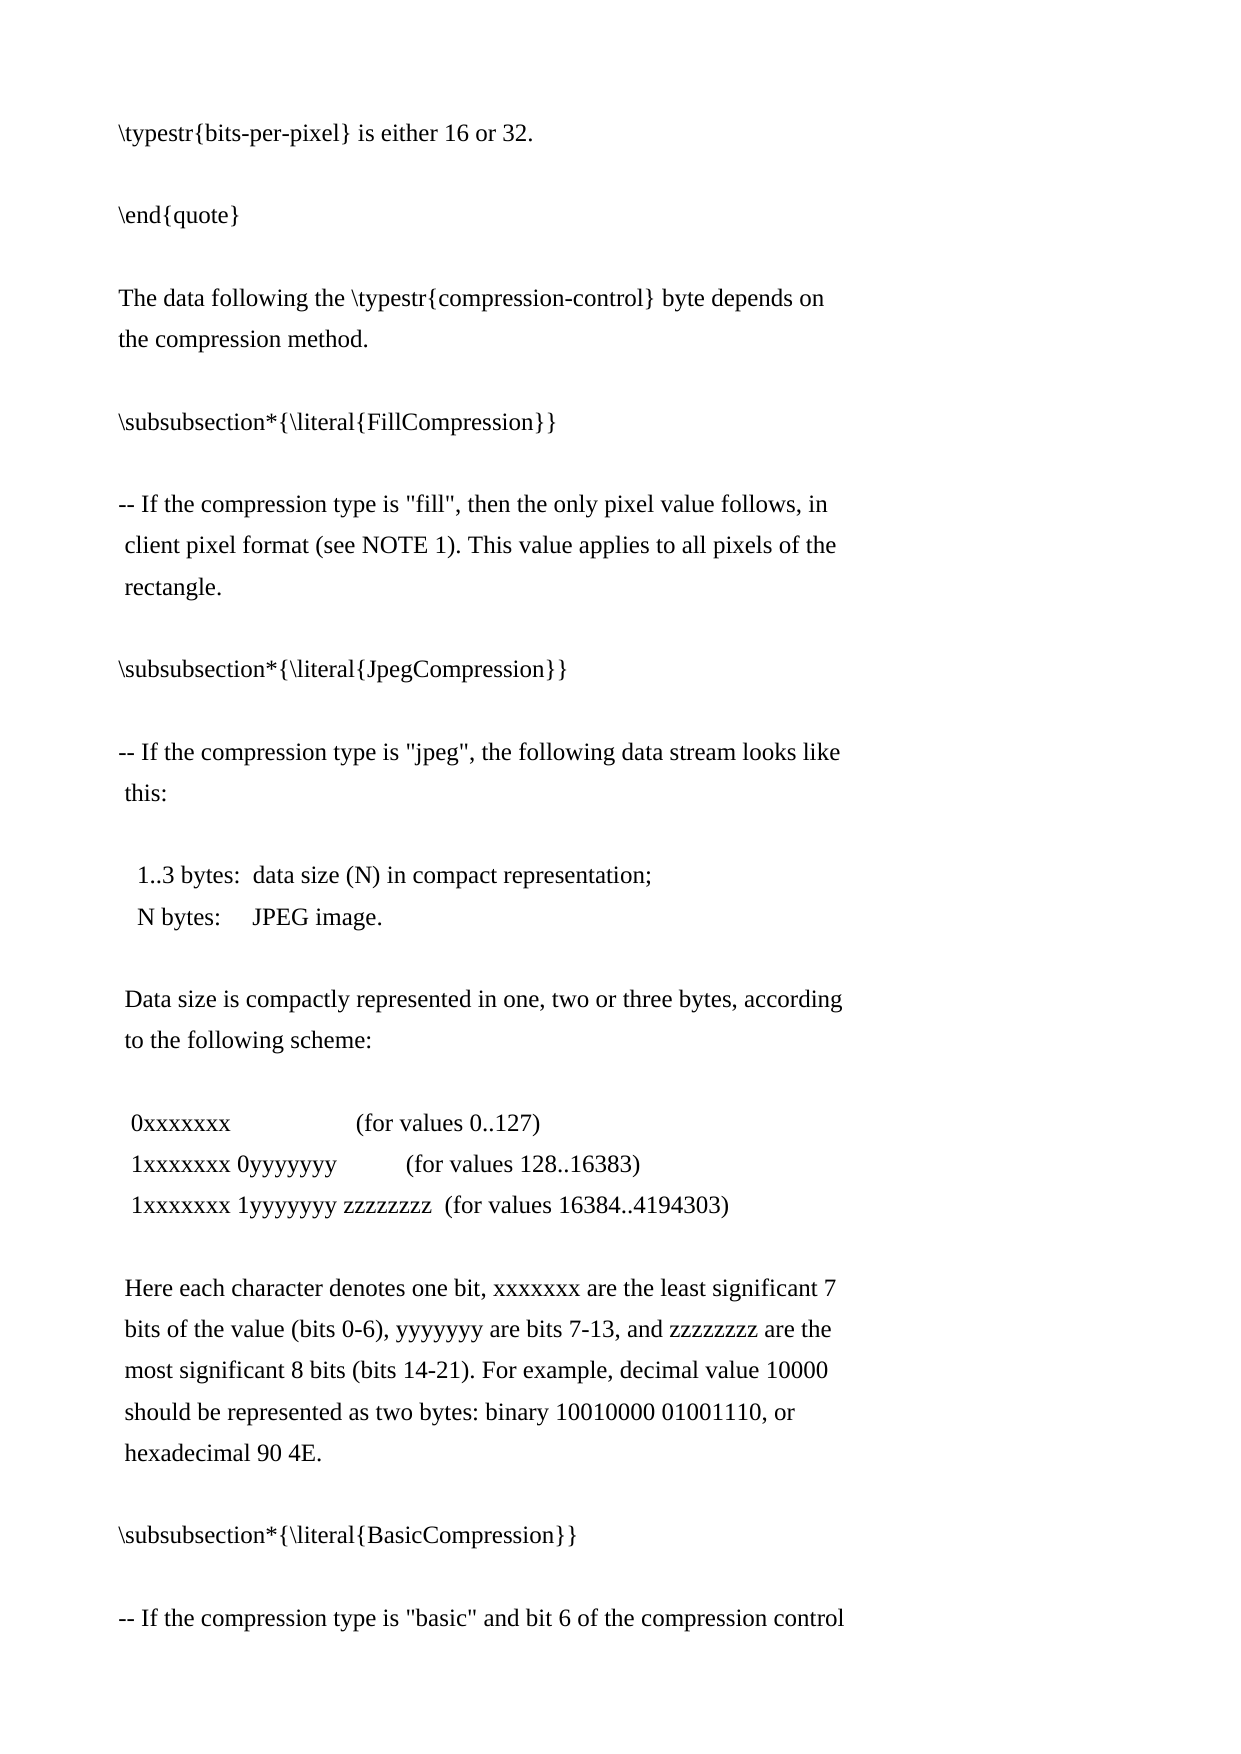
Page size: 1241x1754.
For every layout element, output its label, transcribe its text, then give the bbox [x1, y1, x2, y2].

text -- If the compression type is "jpeg", the following data stream looks like [118, 737, 1122, 766]
text \typestr{bits-per-pixel} is either 16 or 32. [118, 118, 1122, 147]
text \end{quote} [118, 201, 1122, 229]
text N bytes: JPEG image. [118, 902, 1122, 931]
text -- If the compression type is "fill", then the only pixel value follows, in [118, 489, 1122, 518]
text -- If the compression type is "basic" and bit 6 of the compression control [118, 1603, 1122, 1632]
text should be represented as two bytes: binary 10010000 01001110, or [118, 1397, 1122, 1426]
text bits of the value (bits 0-6), yyyyyyy are bits 7-13, and zzzzzzzz are the [118, 1314, 1122, 1343]
text 1xxxxxxx 1yyyyyyy zzzzzzzz (for values 16384..4194303) [118, 1191, 1122, 1219]
text hexadecimal 90 4E. [118, 1438, 1122, 1467]
text client pixel format (see NOTE 1). This value applies to all pixels of the [118, 531, 1122, 559]
text Data size is compactly represented in one, two or three bytes, according [118, 984, 1122, 1013]
text 1..3 bytes: data size (N) in compact representation; [118, 861, 1122, 889]
text \subsubsection*{\literal{FillCompression}} [118, 407, 1122, 436]
text \subsubsection*{\literal{JpegCompression}} [118, 654, 1122, 683]
text to the following scheme: [118, 1026, 1122, 1054]
text rectangle. [118, 572, 1122, 601]
text most significant 8 bits (bits 14-21). For example, decimal value 10000 [118, 1356, 1122, 1384]
text The data following the \typestr{compression-control} byte depends on [118, 283, 1122, 312]
text Here each character denotes one bit, xxxxxxx are the least significant 7 [118, 1273, 1122, 1302]
text the compression method. [118, 324, 1122, 353]
text this: [118, 778, 1122, 807]
text \subsubsection*{\literal{BasicCompression}} [118, 1521, 1122, 1549]
text 1xxxxxxx 0yyyyyyy (for values 128..16383) [118, 1149, 1122, 1178]
text 0xxxxxxx (for values 0..127) [118, 1108, 1122, 1137]
